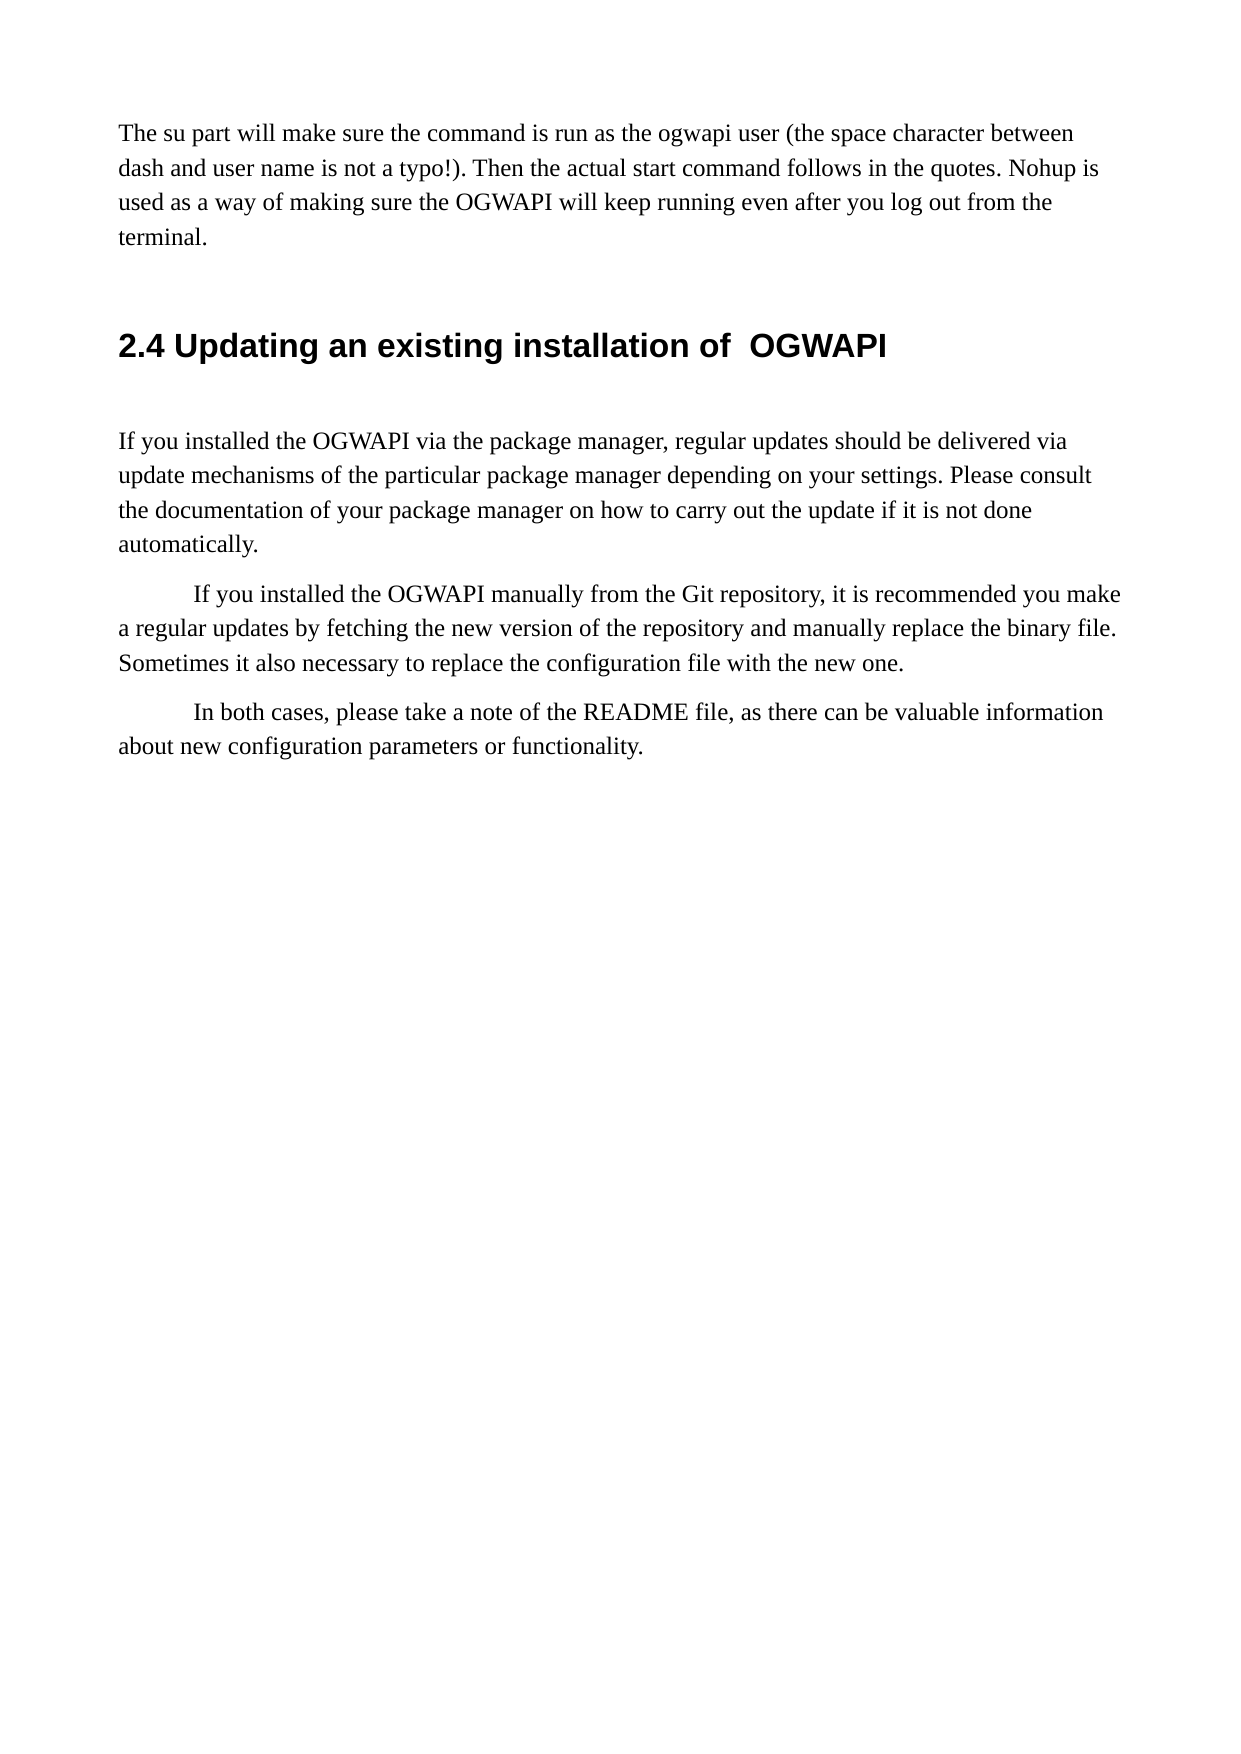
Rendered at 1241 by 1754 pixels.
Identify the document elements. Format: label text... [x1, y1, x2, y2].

text In both cases, please take a note of the README file, as there can be valuable information about new configuration parameters or functionality. [118, 697, 1122, 760]
text The su part will make sure the command is run as the ogwapi user (the space character between dash and user name is not a typo!). Then the actual start command follows in the quotes. Nohup is used as a way of making sure the OGWAPI will keep running even after you log out from the terminal. [118, 118, 1122, 250]
text If you installed the OGWAPI manually from the Git repository, it is recommended you make a regular updates by fetching the new version of the repository and manually replace the binary file. Sometimes it also necessary to replace the configuration file with the new one. [118, 579, 1122, 676]
text If you installed the OGWAPI via the package manager, regular updates should be delivered via update mechanisms of the particular package manager depending on your settings. Please consult the documentation of your package manager on how to carry out the update if it is not done automatically. [118, 426, 1122, 558]
subtitle 2.4 Updating an existing installation of OGWAPI [118, 326, 1122, 364]
